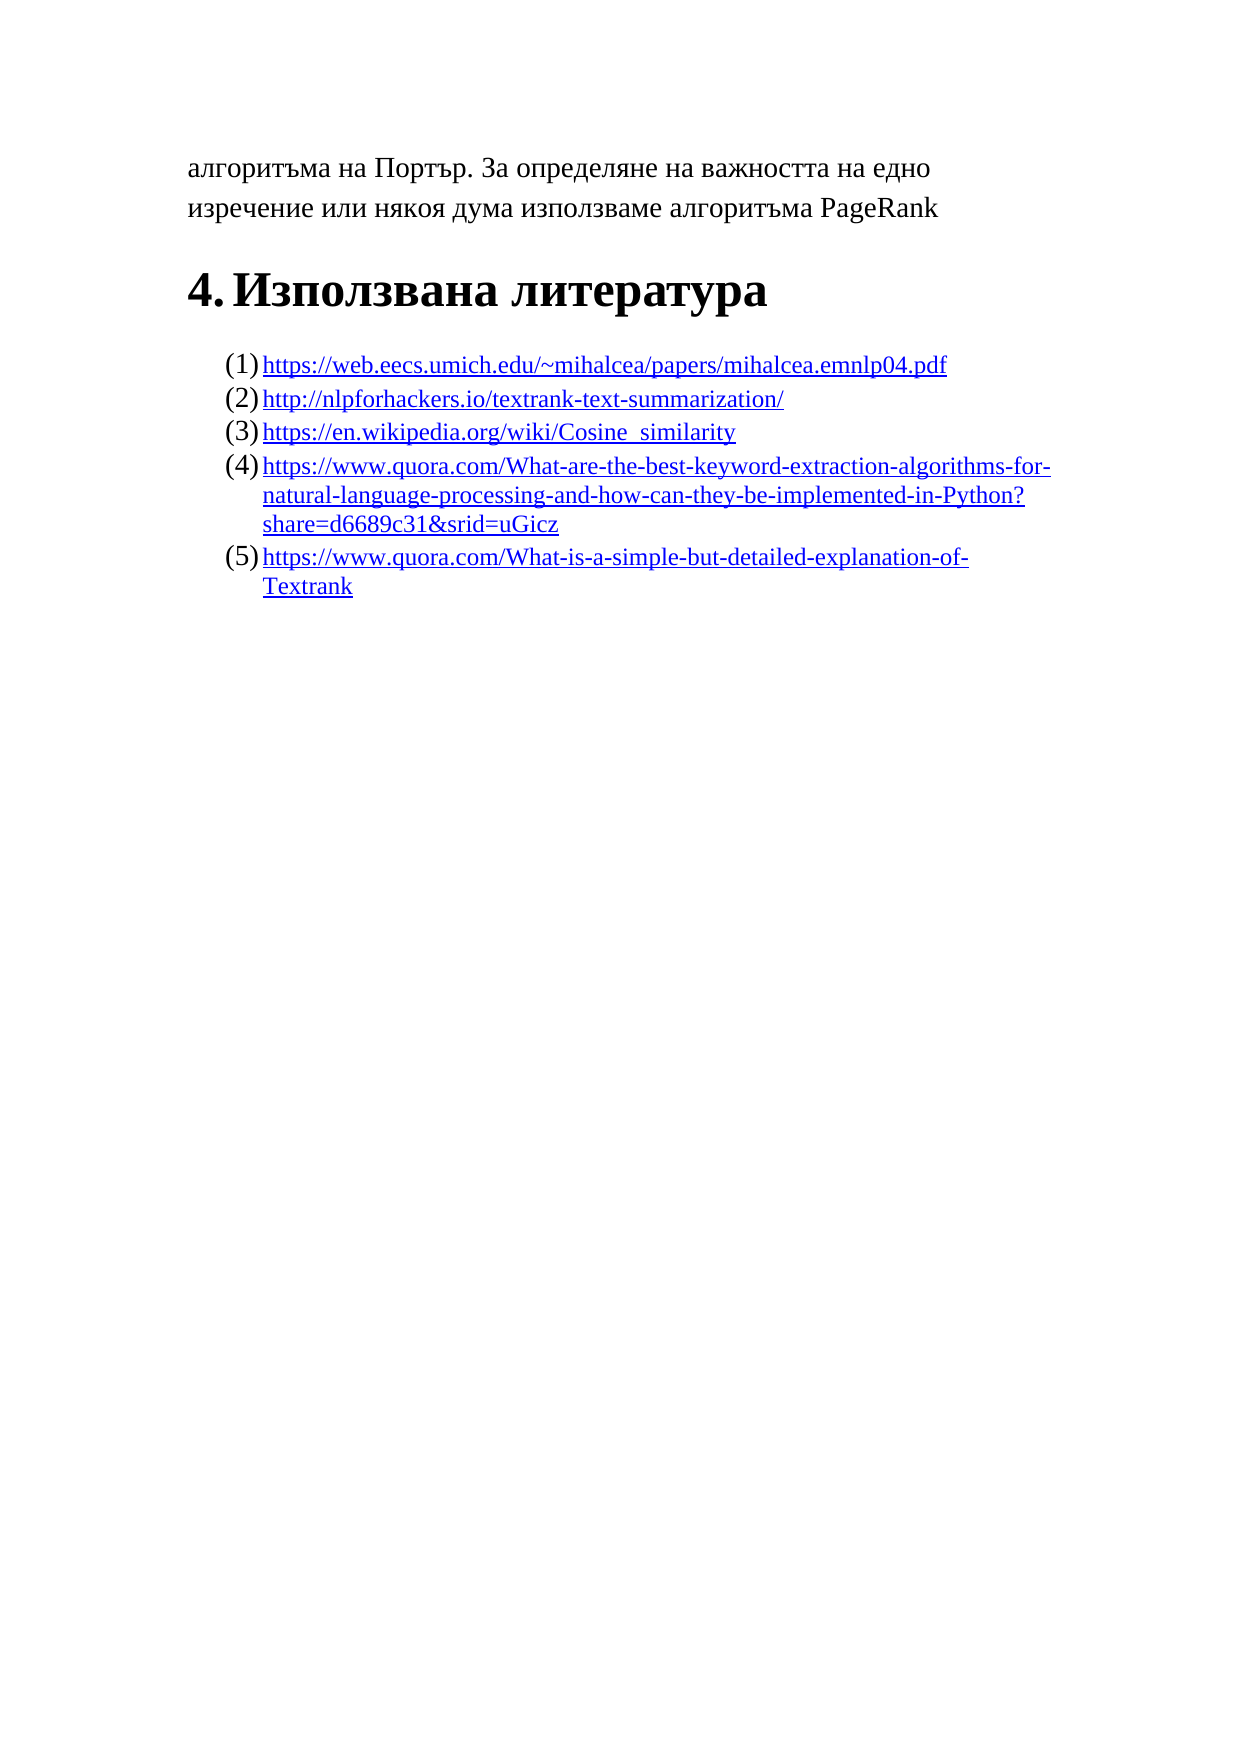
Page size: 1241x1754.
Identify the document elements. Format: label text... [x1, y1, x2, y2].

list https://en.wikipedia.org/wiki/Cosine_similarity [225, 413, 1053, 447]
list http://nlpforhackers.io/textrank-text-summarization/ [225, 380, 1053, 413]
list https://www.quora.com/What-are-the-best-keyword-extraction-algorithms-for-natural-language-processing-and-how-can-they-be-implemented-in-Python?share=d6689c31&srid=uGicz [225, 447, 1053, 538]
list https://web.eecs.umich.edu/~mihalcea/papers/mihalcea.emnlp04.pdf [225, 346, 1053, 380]
text алгоритъма на Портър. За определяне на важността на едно изречение или някоя дума използваме алгоритъма PageRank [187, 150, 1053, 224]
list https://www.quora.com/What-is-a-simple-but-detailed-explanation-of-Textrank [225, 538, 1053, 600]
subtitle Използвана литература [187, 259, 1053, 317]
